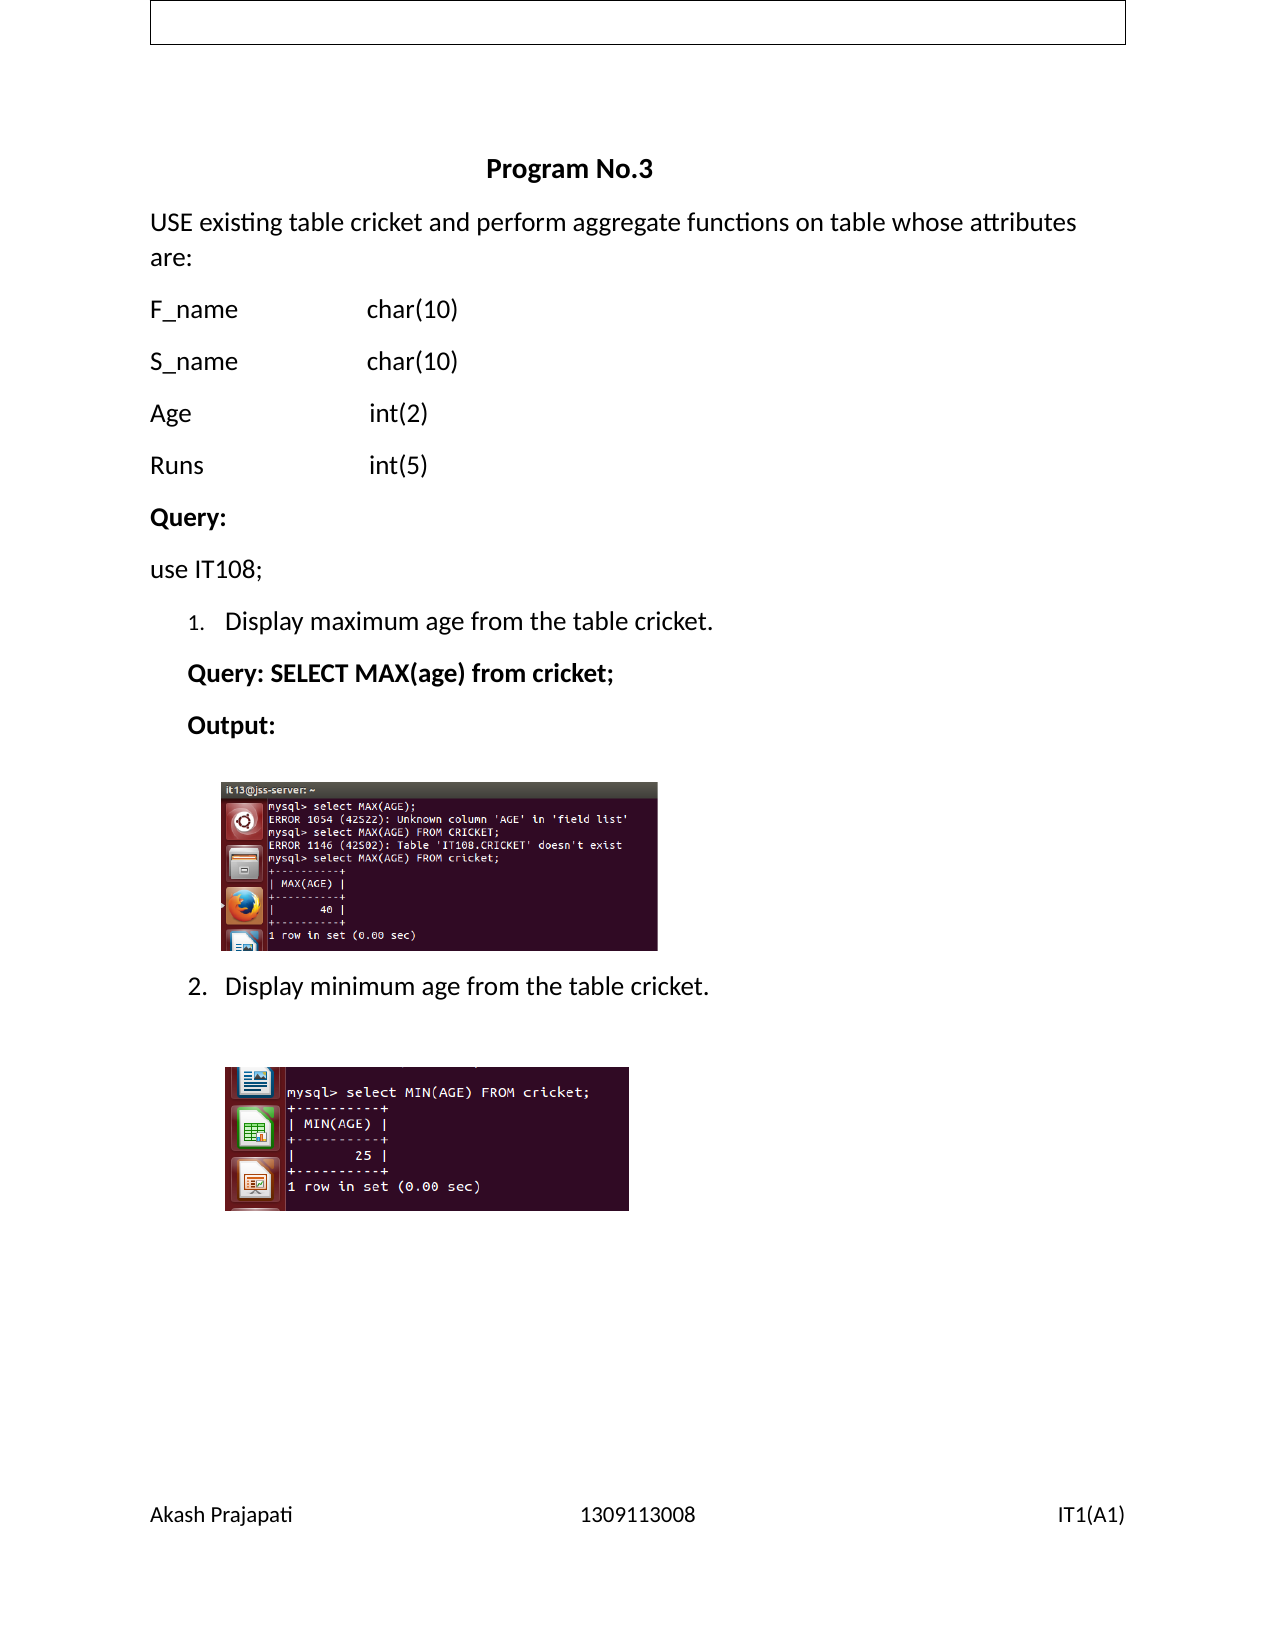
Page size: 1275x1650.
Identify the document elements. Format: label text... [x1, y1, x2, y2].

text S_name char(10) [150, 344, 1125, 377]
list Display maximum age from the table cricket. [187, 604, 1125, 637]
text USE existing table cricket and perform aggregate functions on table whose attributes are: [150, 205, 1125, 273]
text Output: [187, 708, 1125, 741]
text Program No.3 [150, 150, 1125, 186]
text Age int(2) [150, 396, 1125, 429]
text Query: SELECT MAX(age) from cricket; [187, 656, 1125, 689]
text Runs int(5) [150, 448, 1125, 481]
list Display minimum age from the table cricket. [187, 969, 1125, 1002]
text Query: [150, 500, 1125, 533]
text use IT108; [150, 552, 1125, 585]
text F_name char(10) [150, 292, 1125, 325]
